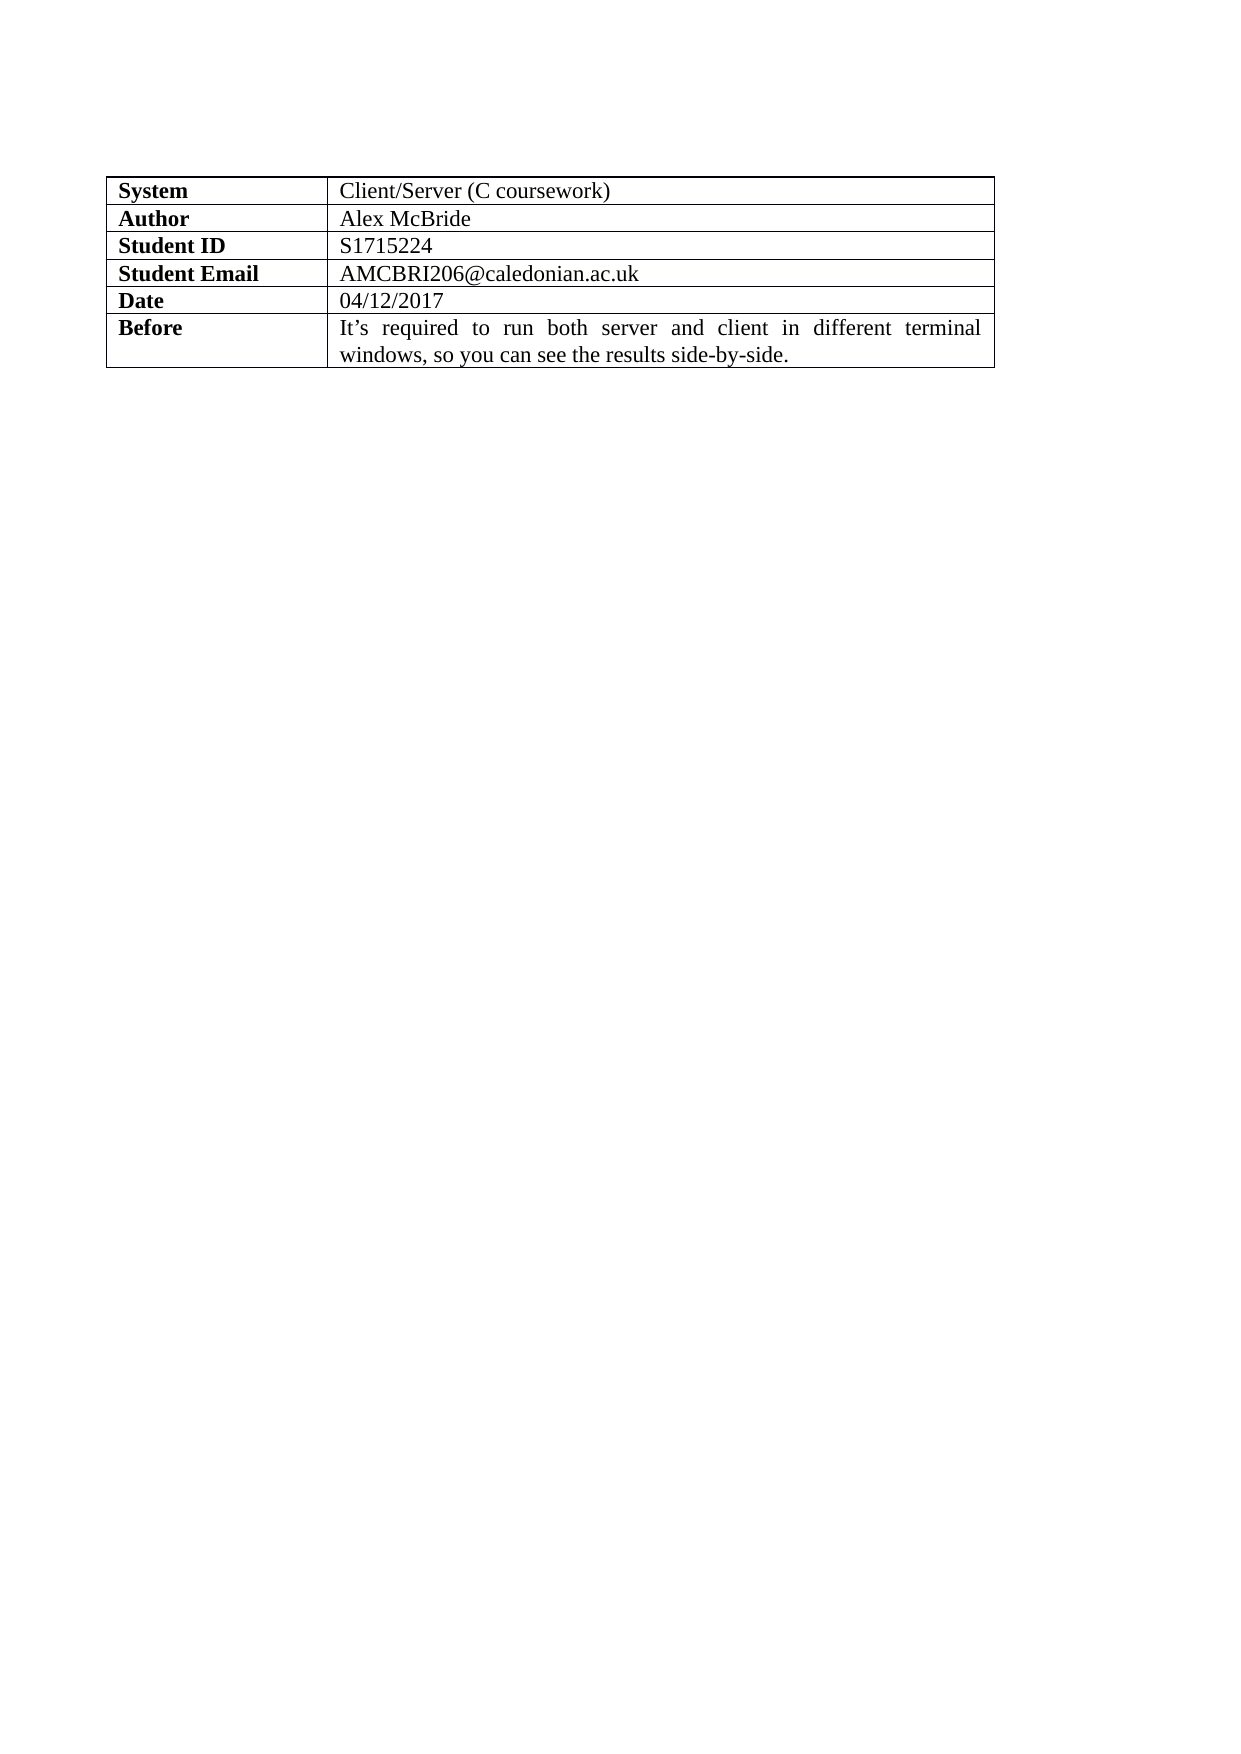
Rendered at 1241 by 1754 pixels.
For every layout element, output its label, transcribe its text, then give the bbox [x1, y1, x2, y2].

table_cell Student Email [107, 260, 327, 286]
table_cell Before [107, 314, 327, 367]
table_cell It’s required to run both server and client in different terminal windows, so you can see the results side-by-side. [328, 314, 994, 367]
table_header System [107, 178, 327, 204]
table_cell AMCBRI206@caledonian.ac.uk [328, 260, 994, 286]
table_header Client/Server (C coursework) [328, 178, 994, 204]
table_cell Author [107, 205, 327, 231]
table_cell Alex McBride [328, 205, 994, 231]
table_cell S1715224 [328, 232, 994, 258]
table_cell 04/12/2017 [328, 287, 994, 313]
table_cell Student ID [107, 232, 327, 258]
table_cell Date [107, 287, 327, 313]
